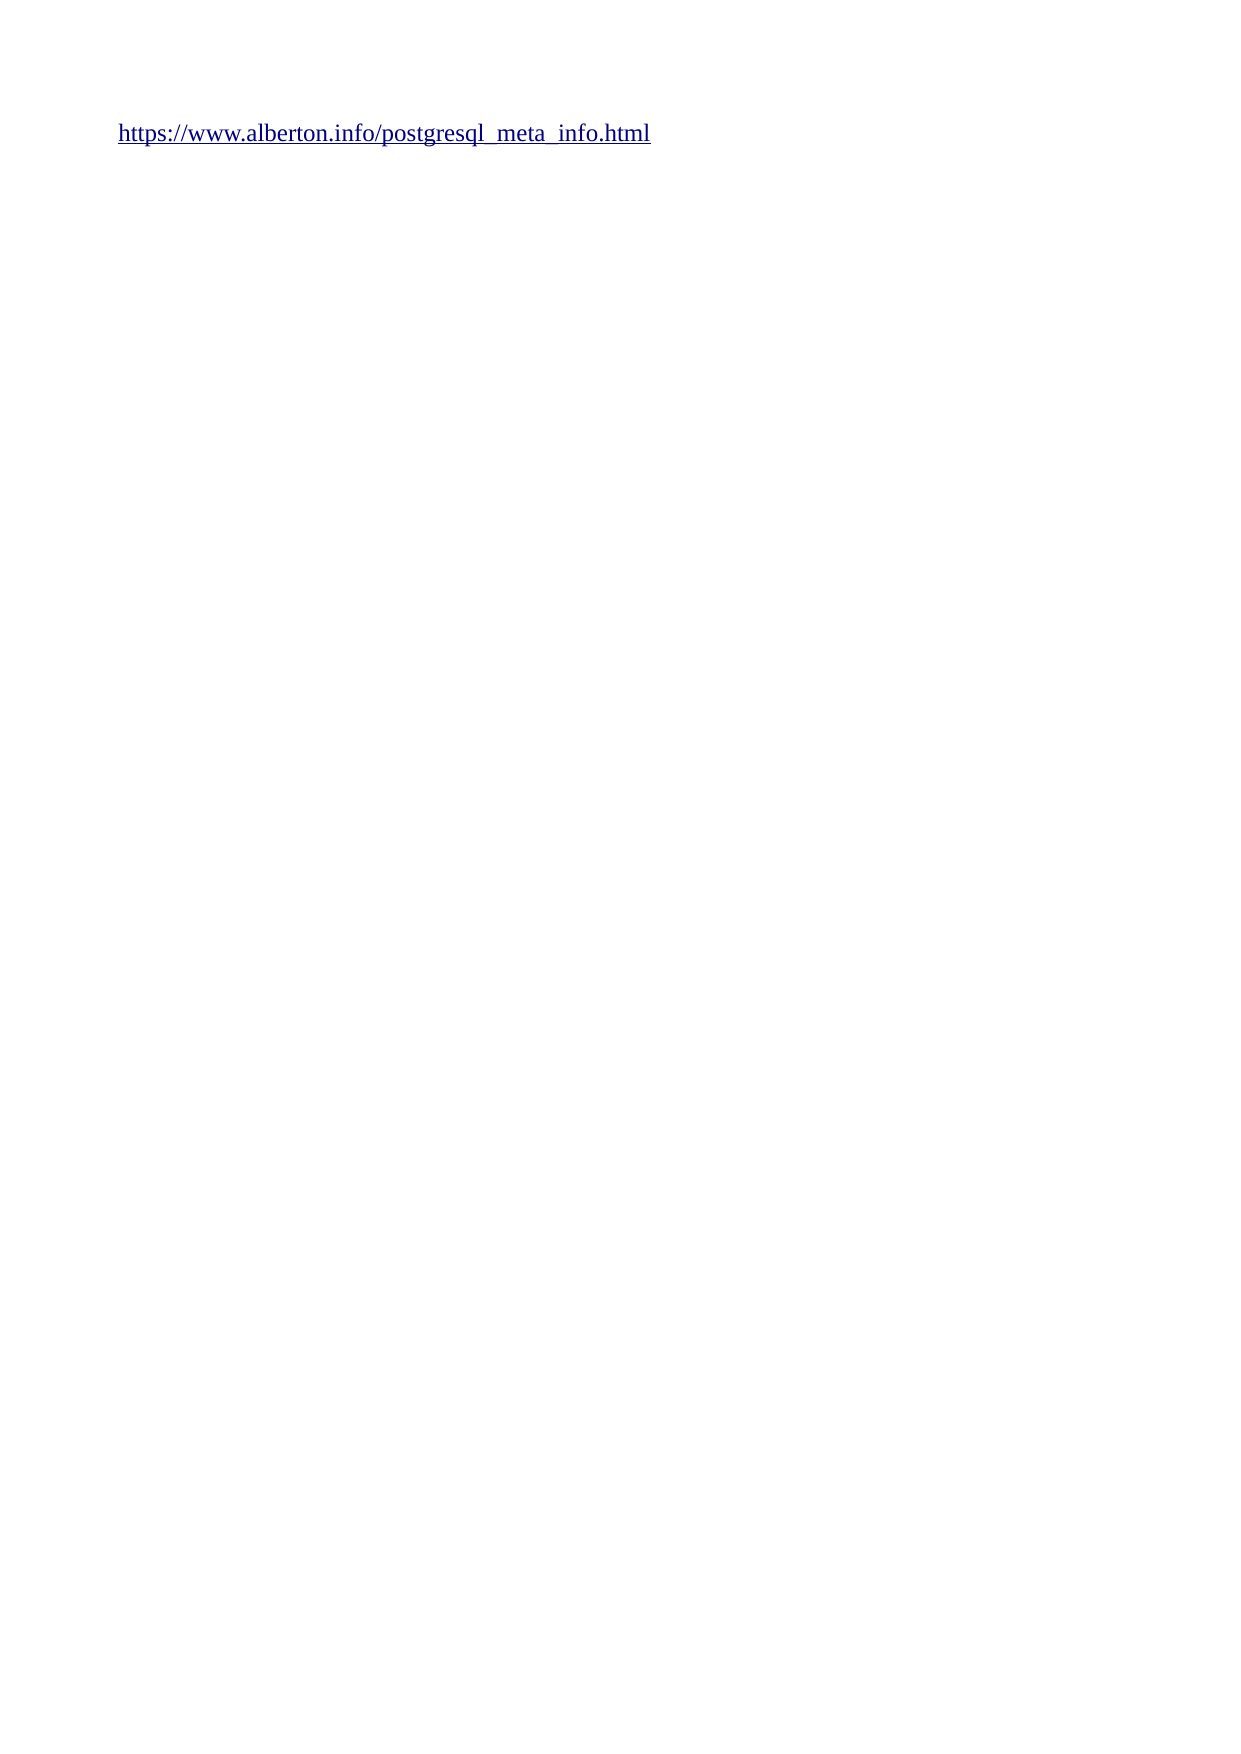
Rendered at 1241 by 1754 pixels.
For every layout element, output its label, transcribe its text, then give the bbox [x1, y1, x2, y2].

text https://www.alberton.info/postgresql_meta_info.html [118, 118, 1122, 147]
